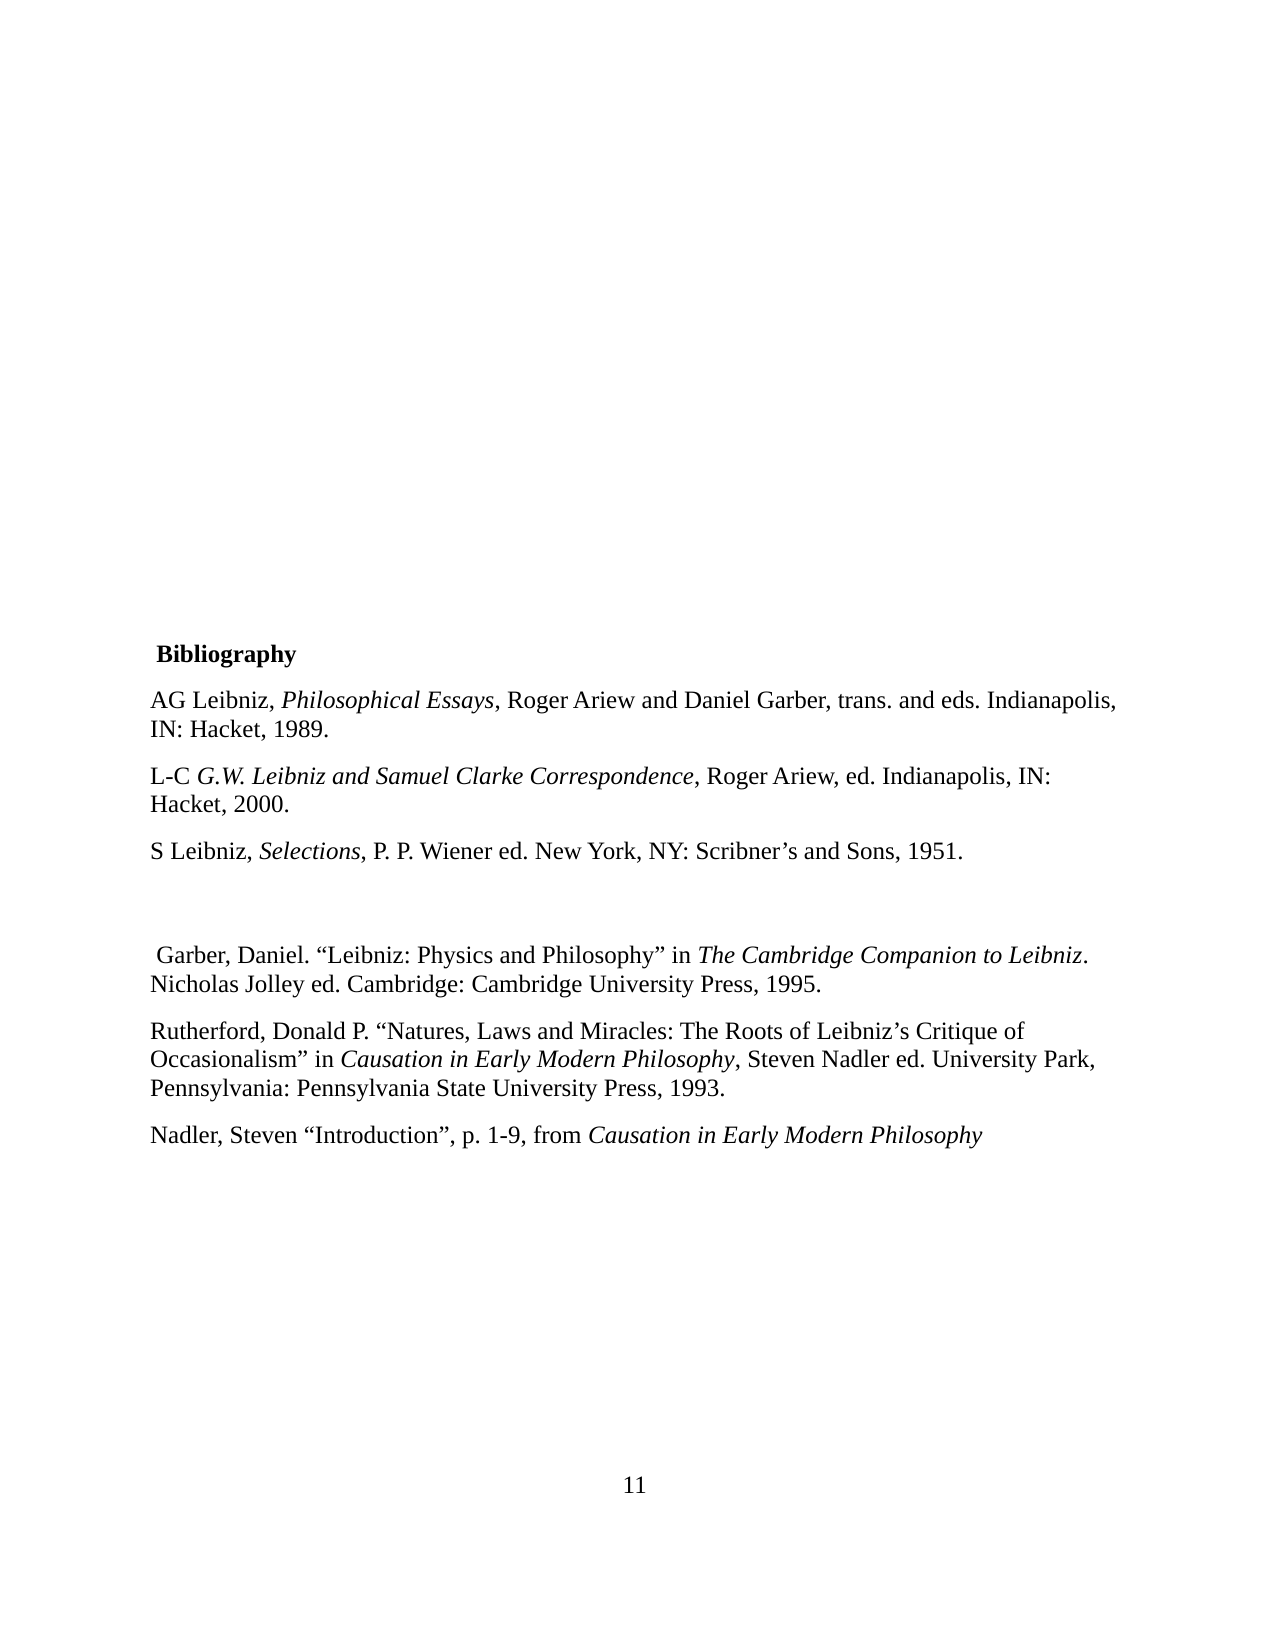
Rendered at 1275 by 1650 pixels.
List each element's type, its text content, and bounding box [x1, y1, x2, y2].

text Rutherford, Donald P. “Natures, Laws and Miracles: The Roots of Leibniz’s Critique of Occasionalism” in Causation in Early Modern Philosophy, Steven Nadler ed. University Park, Pennsylvania: Pennsylvania State University Press, 1993. [150, 1016, 1125, 1102]
text Garber, Daniel. “Leibniz: Physics and Philosophy” in The Cambridge Companion to Leibniz. Nicholas Jolley ed. Cambridge: Cambridge University Press, 1995. [150, 883, 1125, 998]
text AG Leibniz, Philosophical Essays, Roger Ariew and Daniel Garber, trans. and eds. Indianapolis, IN: Hacket, 1989. [150, 685, 1125, 743]
text Nadler, Steven “Introduction”, p. 1-9, from Causation in Early Modern Philosophy [150, 1120, 1125, 1149]
text S Leibniz, Selections, P. P. Wiener ed. New York, NY: Scribner’s and Sons, 1951. [150, 836, 1125, 865]
text Bibliography [150, 150, 1125, 667]
text L-C G.W. Leibniz and Samuel Clarke Correspondence, Roger Ariew, ed. Indianapolis, IN: Hacket, 2000. [150, 761, 1125, 818]
